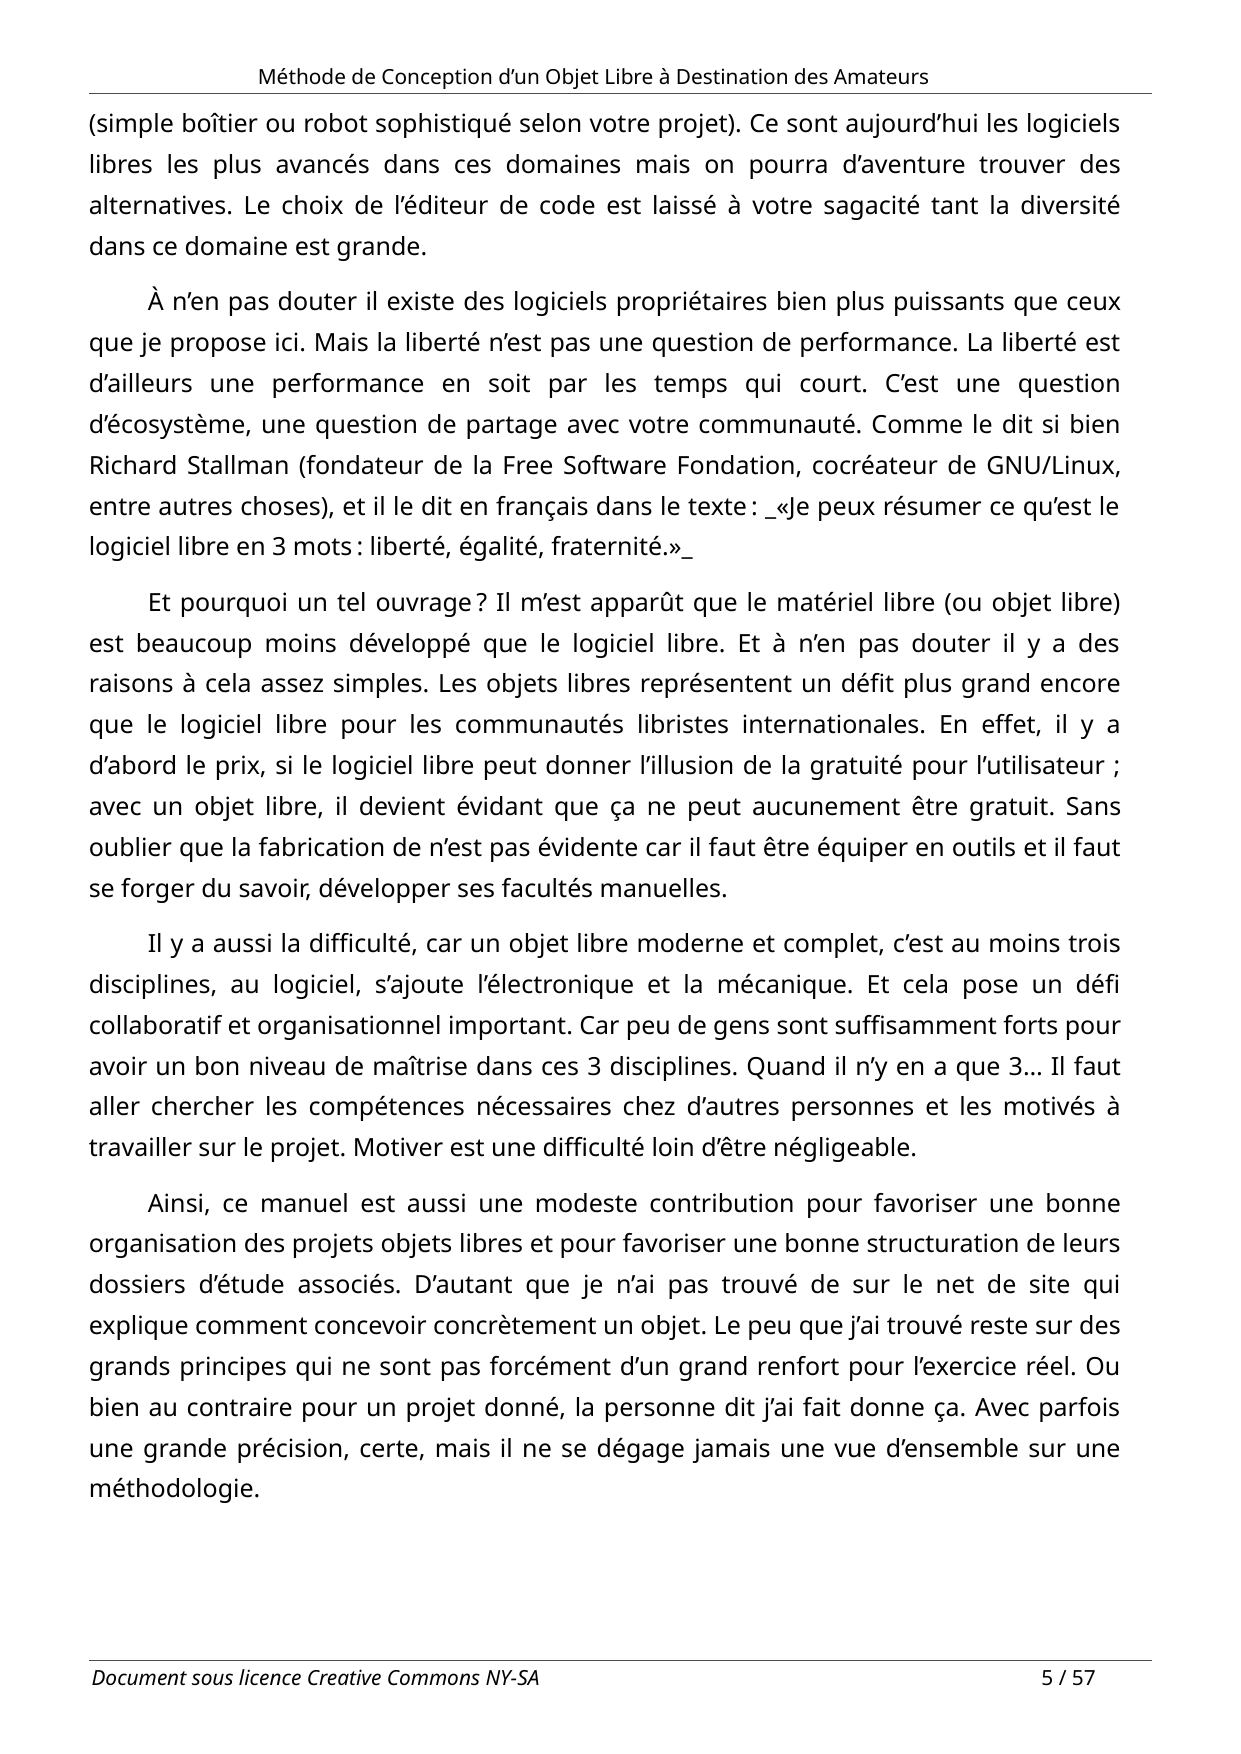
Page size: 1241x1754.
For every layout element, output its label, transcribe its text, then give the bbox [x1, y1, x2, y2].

text Et pourquoi un tel ouvrage ? Il m’est apparût que le matériel libre (ou objet libre) est beaucoup moins développé que le logiciel libre. Et à n’en pas douter il y a des raisons à cela assez simples. Les objets libres représentent un défit plus grand encore que le logiciel libre pour les communautés libristes internationales. En effet, il y a d’abord le prix, si le logiciel libre peut donner l’illusion de la gratuité pour l’utilisateur ; avec un objet libre, il devient évidant que ça ne peut aucunement être gratuit. Sans oublier que la fabrication de n’est pas évidente car il faut être équiper en outils et il faut se forger du savoir, développer ses facultés manuelles. [88, 584, 1122, 904]
text À n’en pas douter il existe des logiciels propriétaires bien plus puissants que ceux que je propose ici. Mais la liberté n’est pas une question de performance. La liberté est d’ailleurs une performance en soit par les temps qui court. C’est une question d’écosystème, une question de partage avec votre communauté. Comme le dit si bien Richard Stallman (fondateur de la Free Software Fondation, cocréateur de GNU/Linux, entre autres choses), et il le dit en français dans le texte : _«Je peux résumer ce qu’est le logiciel libre en 3 mots : liberté, égalité, fraternité.»_ [88, 284, 1122, 563]
text Il y a aussi la difficulté, car un objet libre moderne et complet, c’est au moins trois disciplines, au logiciel, s’ajoute l’électronique et la mécanique. Et cela pose un défi collaboratif et organisationnel important. Car peu de gens sont suffisamment forts pour avoir un bon niveau de maîtrise dans ces 3 disciplines. Quand il n’y en a que 3… Il faut aller chercher les compétences nécessaires chez d’autres personnes et les motivés à travailler sur le projet. Motiver est une difficulté loin d’être négligeable. [88, 926, 1122, 1164]
text Ainsi, ce manuel est aussi une modeste contribution pour favoriser une bonne organisation des projets objets libres et pour favoriser une bonne structuration de leurs dossiers d’étude associés. D’autant que je n’ai pas trouvé de sur le net de site qui explique comment concevoir concrètement un objet. Le peu que j’ai trouvé reste sur des grands principes qui ne sont pas forcément d’un grand renfort pour l’exercice réel. Ou bien au contraire pour un projet donné, la personne dit j’ai fait donne ça. Avec parfois une grande précision, certe, mais il ne se dégage jamais une vue d’ensemble sur une méthodologie. [88, 1185, 1122, 1505]
text (simple boîtier ou robot sophistiqué selon votre projet). Ce sont aujourd’hui les logiciels libres les plus avancés dans ces domaines mais on pourra d’aventure trouver des alternatives. Le choix de l’éditeur de code est laissé à votre sagacité tant la diversité dans ce domaine est grande. [88, 106, 1122, 263]
